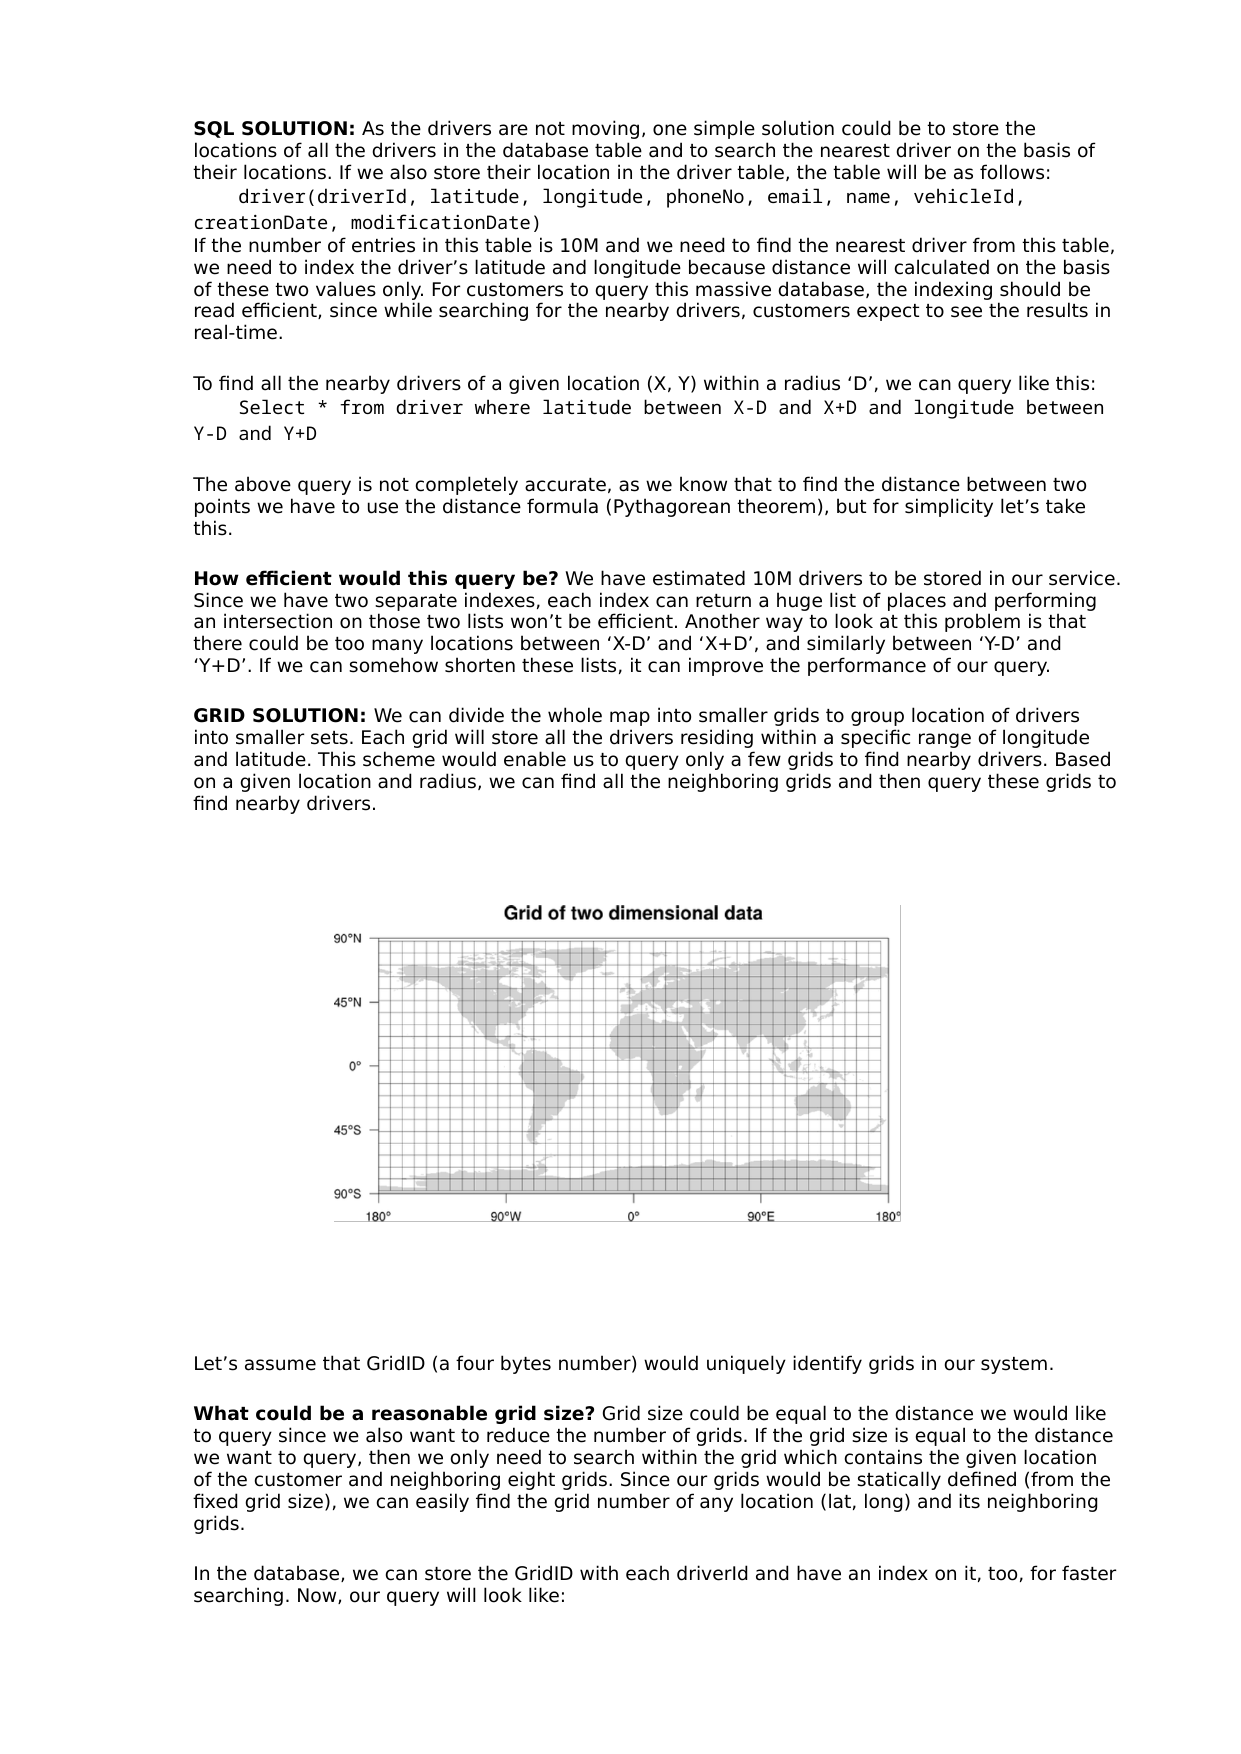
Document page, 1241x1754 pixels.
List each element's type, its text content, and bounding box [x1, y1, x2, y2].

list driver(driverId, latitude, longitude, phoneNo, email, name, vehicleId, creationDate, modificationDate) [156, 184, 1122, 235]
list How efficient would this query be? We have estimated 10M drivers to be stored in our service. Since we have two separate indexes, each index can return a huge list of places and performing an intersection on those two lists won’t be efficient. Another way to look at this problem is that there could be too many locations between ‘X-D’ and ‘X+D’, and similarly between ‘Y-D’ and ‘Y+D’. If we can somehow shorten these lists, it can improve the performance of our query. [156, 568, 1122, 677]
list What could be a reasonable grid size? Grid size could be equal to the distance we would like to query since we also want to reduce the number of grids. If the grid size is equal to the distance we want to query, then we only need to search within the grid which contains the given location of the customer and neighboring eight grids. Since our grids would be statically defined (from the fixed grid size), we can easily find the grid number of any location (lat, long) and its neighboring grids. [156, 1403, 1122, 1534]
list If the number of entries in this table is 10M and we need to find the nearest driver from this table, we need to index the driver’s latitude and longitude because distance will calculated on the basis of these two values only. For customers to query this massive database, the indexing should be read efficient, since while searching for the nearby drivers, customers expect to see the results in real-time. [156, 235, 1122, 344]
picture [294, 899, 946, 1225]
list To find all the nearby drivers of a given location (X, Y) within a radius ‘D’, we can query like this: [156, 372, 1122, 394]
list Let’s assume that GridID (a four bytes number) would uniquely identify grids in our system. [156, 1353, 1122, 1375]
list SQL SOLUTION: As the drivers are not moving, one simple solution could be to store the locations of all the drivers in the database table and to search the nearest driver on the basis of their locations. If we also store their location in the driver table, the table will be as follows: [156, 118, 1122, 184]
list Select * from driver where latitude between X-D and X+D and longitude between Y-D and Y+D [156, 394, 1122, 445]
list In the database, we can store the GridID with each driverId and have an index on it, too, for faster searching. Now, our query will look like: [156, 1563, 1122, 1607]
list The above query is not completely accurate, as we know that to find the distance between two points we have to use the distance formula (Pythagorean theorem), but for simplicity let’s take this. [156, 474, 1122, 539]
list GRID SOLUTION: We can divide the whole map into smaller grids to group location of drivers into smaller sets. Each grid will store all the drivers residing within a specific range of longitude and latitude. This scheme would enable us to query only a few grids to find nearby drivers. Based on a given location and radius, we can find all the neighboring grids and then query these grids to find nearby drivers. [156, 705, 1122, 815]
